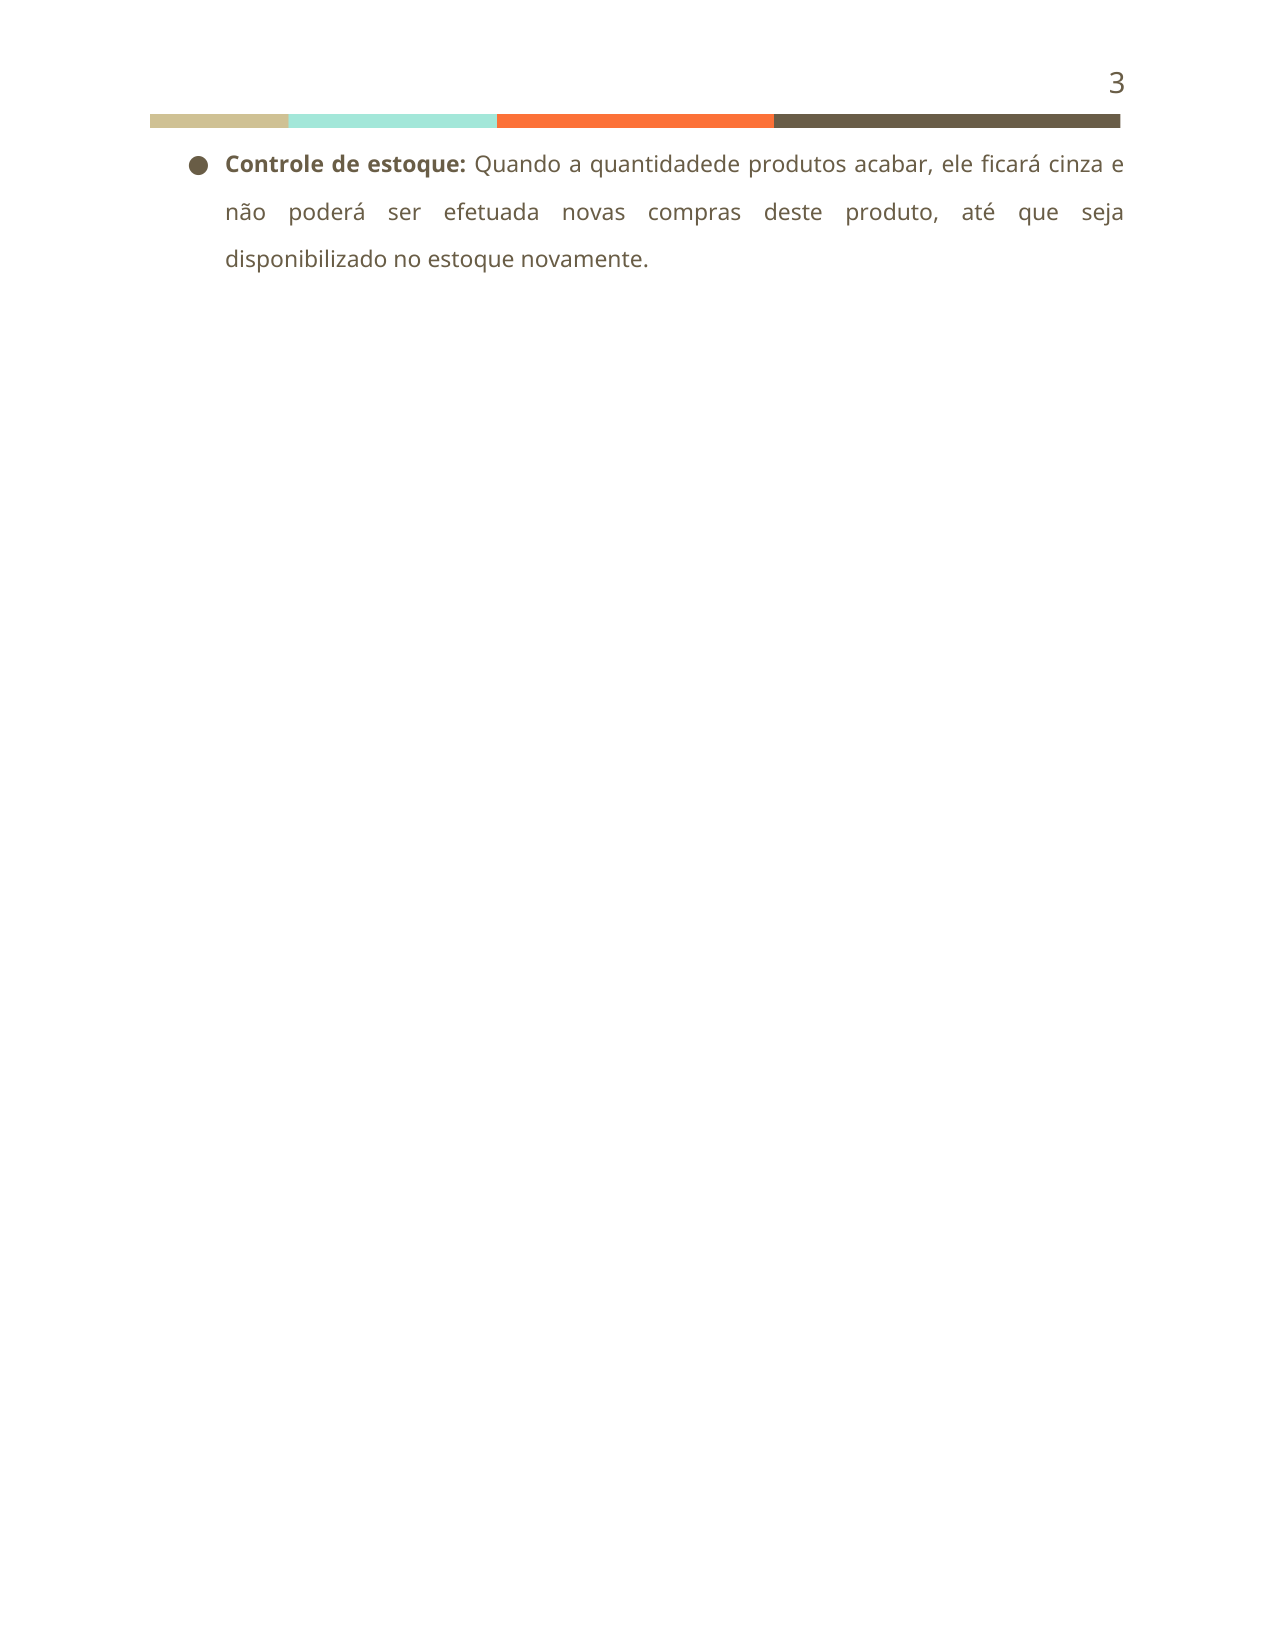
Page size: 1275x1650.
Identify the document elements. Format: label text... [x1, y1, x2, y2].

picture [150, 114, 1121, 128]
list Controle de estoque: Quando a quantidadede produtos acabar, ele ficará cinza e não poderá ser efetuada novas compras deste produto, até que seja disponibilizado no estoque novamente. [187, 146, 1125, 274]
